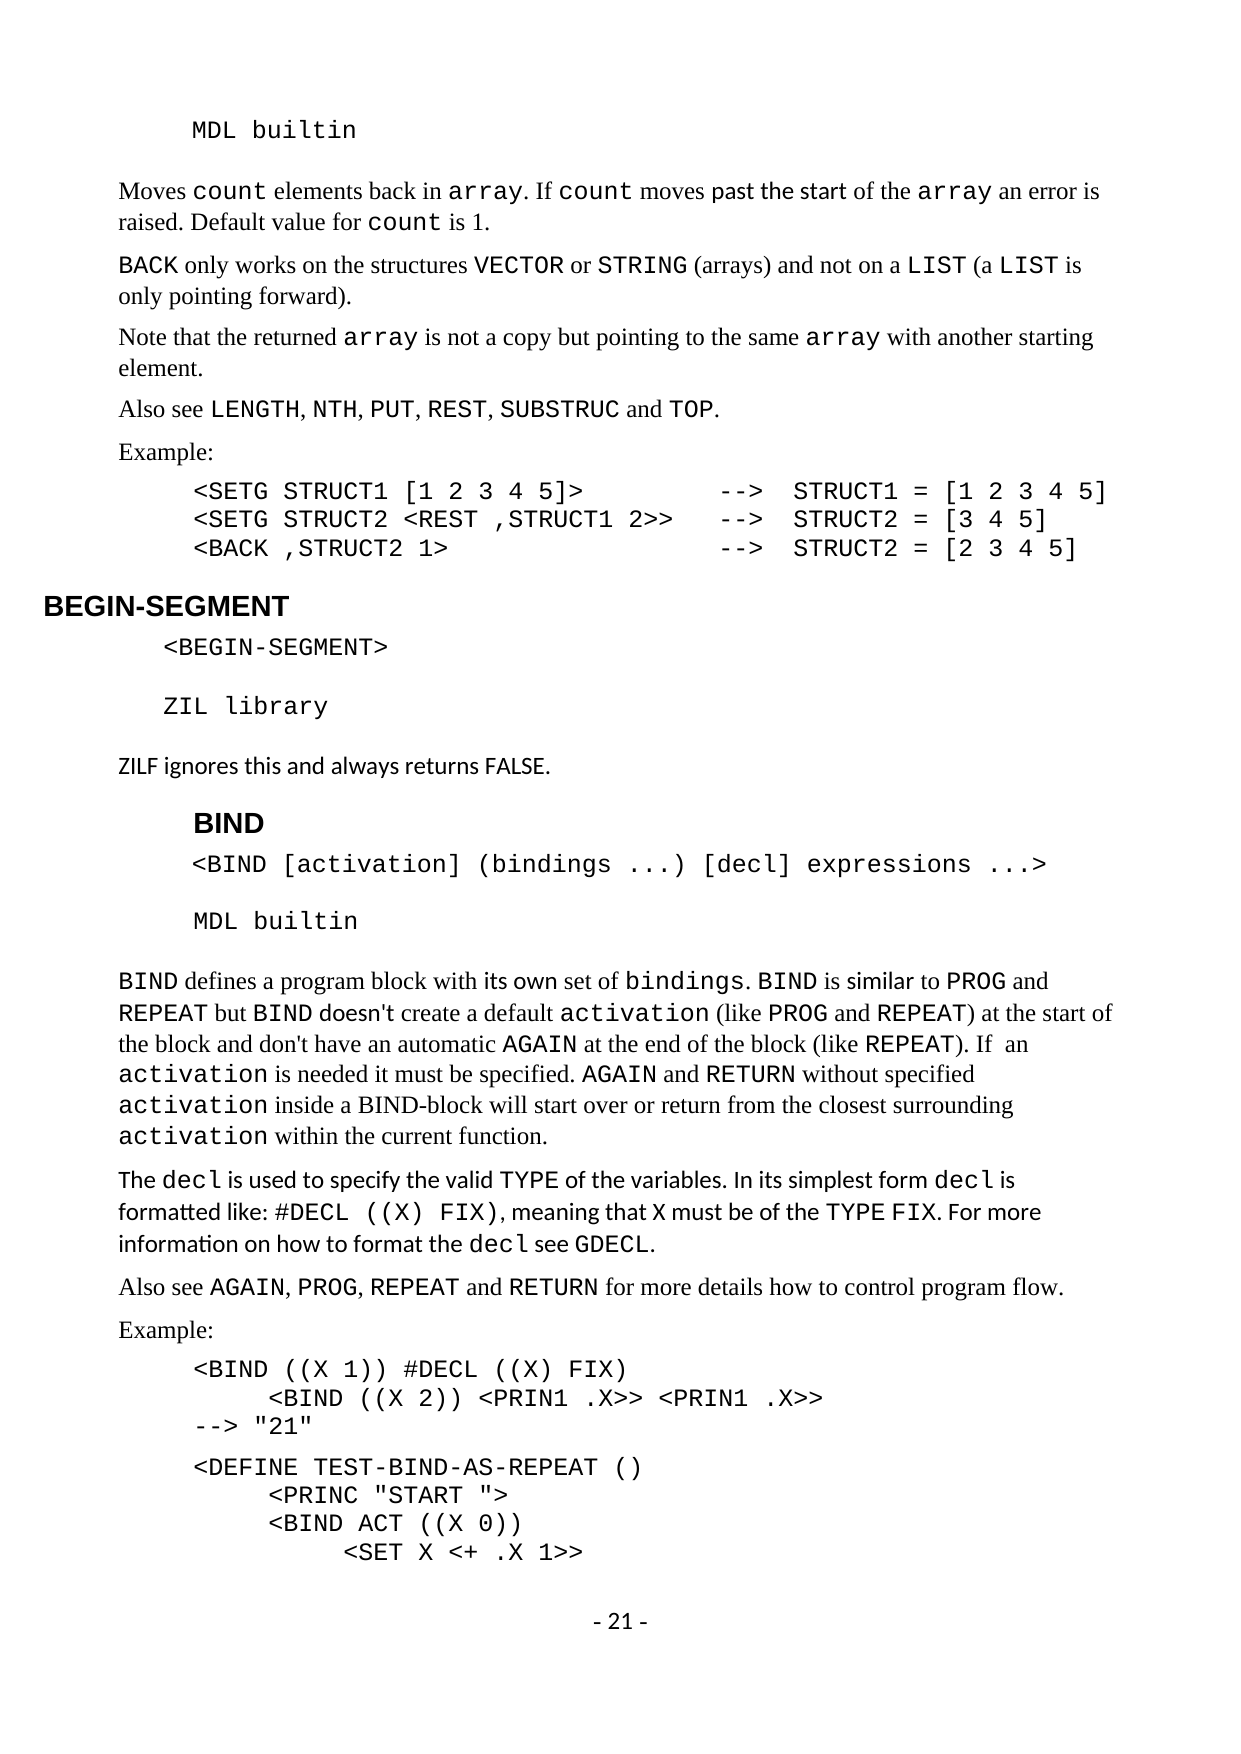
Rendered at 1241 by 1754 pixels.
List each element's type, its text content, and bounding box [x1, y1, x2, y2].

subtitle BEGIN-SEGMENT [43, 589, 1122, 622]
text MDL builtin [192, 118, 1122, 146]
text Note that the returned array is not a copy but pointing to the same array with another starting element. [118, 322, 1122, 382]
list <BEGIN-SEGMENT> [118, 635, 1122, 663]
text Moves count elements back in array. If count moves past the start of the array an error is raised. Default value for count is 1. [118, 175, 1122, 237]
text Also see AGAIN, PROG, REPEAT and RETURN for more details how to control program flow. [118, 1272, 1122, 1303]
text ZILF ignores this and always returns FALSE. [118, 750, 1122, 781]
subtitle BIND [118, 806, 1122, 839]
list ZIL library [118, 693, 1122, 722]
text Also see LENGTH, NTH, PUT, REST, SUBSTRUC and TOP. [118, 394, 1122, 425]
text The decl is used to specify the valid TYPE of the variables. In its simplest form decl is formatted like: #DECL ((X) FIX), meaning that X must be of the TYPE FIX. For more information on how to format the decl see GDECL. [118, 1164, 1122, 1260]
text Example: [118, 437, 1122, 466]
text <BIND ((X 1)) #DECL ((X) FIX) <BIND ((X 2)) <PRIN1 .X>> <PRIN1 .X>> --> "21" [118, 1357, 1122, 1442]
text Example: [118, 1316, 1122, 1344]
text BIND defines a program block with its own set of bindings. BIND is similar to PROG and REPEAT but BIND doesn't create a default activation (like PROG and REPEAT) at the start of the block and don't have an automatic AGAIN at the end of the block (like REPEAT). If an activation is needed it must be specified. AGAIN and RETURN without specified activation inside a BIND-block will start over or return from the closest surrounding activation within the current function. [118, 965, 1122, 1152]
text <BIND [activation] (bindings ...) [decl] expressions ...> [192, 852, 1122, 880]
text <DEFINE TEST-BIND-AS-REPEAT () <PRINC "START "> <BIND ACT ((X 0)) <SET X <+ .X 1>> [118, 1454, 1122, 1568]
text MDL builtin [118, 908, 1122, 937]
text BACK only works on the structures VECTOR or STRING (arrays) and not on a LIST (a LIST is only pointing forward). [118, 250, 1122, 309]
text <SETG STRUCT1 [1 2 3 4 5]> --> STRUCT1 = [1 2 3 4 5] <SETG STRUCT2 <REST ,STRUCT1 2>> --> STRUCT2 = [3 4 5] <BACK ,STRUCT2 1> --> STRUCT2 = [2 3 4 5] [118, 479, 1122, 564]
